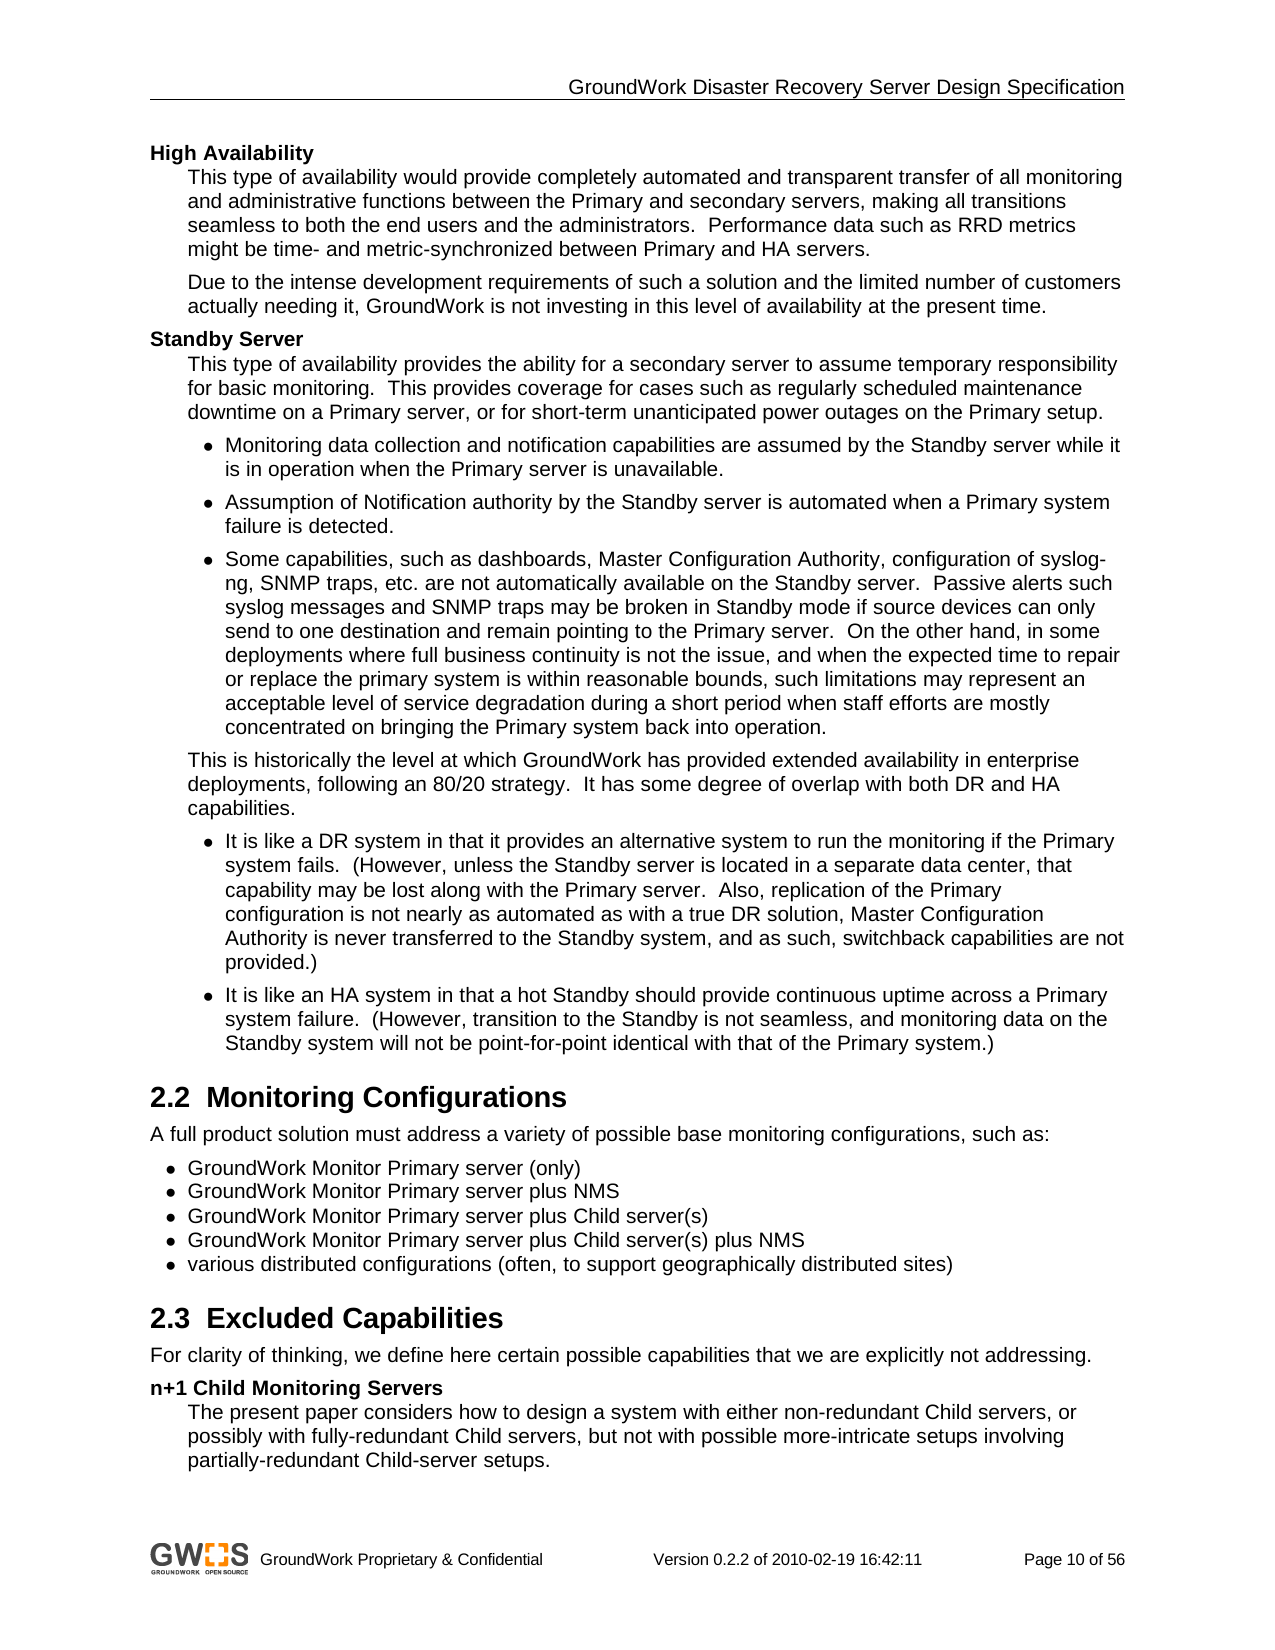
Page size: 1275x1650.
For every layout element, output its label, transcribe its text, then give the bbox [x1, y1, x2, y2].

text Due to the intense development requirements of such a solution and the limited number of customers actually needing it, GroundWork is not investing in this level of availability at the present time. [187, 270, 1125, 318]
picture [150, 1543, 248, 1575]
list GroundWork Monitor Primary server plus NMS [165, 1179, 1125, 1203]
list It is like an HA system in that a hot Standby should provide continuous uptime across a Primary system failure. (However, transition to the Standby is not seamless, and monitoring data on the Standby system will not be point-for-point identical with that of the Primary system.) [202, 983, 1125, 1055]
text This type of availability would provide completely automated and transparent transfer of all monitoring and administrative functions between the Primary and secondary servers, making all transitions seamless to both the end users and the administrators. Performance data such as RRD metrics might be time- and metric-synchronized between Primary and HA servers. [187, 165, 1125, 261]
list GroundWork Monitor Primary server plus Child server(s) plus NMS [165, 1228, 1125, 1252]
text This is historically the level at which GroundWork has provided extended availability in enterprise deployments, following an 80/20 strategy. It has some degree of overlap with both DR and HA capabilities. [187, 748, 1125, 820]
text A full product solution must address a variety of possible base monitoring configurations, such as: [150, 1122, 1125, 1146]
text This type of availability provides the ability for a secondary server to assume temporary responsibility for basic monitoring. This provides coverage for cases such as regularly scheduled maintenance downtime on a Primary server, or for short-term unanticipated power outages on the Primary setup. [187, 351, 1125, 424]
subtitle High Availability [150, 141, 1125, 165]
list It is like a DR system in that it provides an alternative system to run the monitoring if the Primary system fails. (However, unless the Standby server is located in a separate data center, that capability may be lost along with the Primary server. Also, replication of the Primary configuration is not nearly as automated as with a true DR solution, Master Configuration Authority is never transferred to the Standby system, and as such, switchback capabilities are not provided.) [202, 829, 1125, 974]
list GroundWork Monitor Primary server plus Child server(s) [165, 1203, 1125, 1228]
list Assumption of Notification authority by the Standby server is automated when a Primary system failure is detected. [202, 490, 1125, 538]
list various distributed configurations (often, to support geographically distributed sites) [165, 1252, 1125, 1276]
list Monitoring data collection and notification capabilities are assumed by the Standby server while it is in operation when the Primary server is unavailable. [202, 433, 1125, 481]
text The present paper considers how to design a system with either non-redundant Child servers, or possibly with fully-redundant Child servers, but not with possible more-intricate setups involving partially-redundant Child-server setups. [187, 1400, 1125, 1472]
subtitle Excluded Capabilities [150, 1301, 1125, 1334]
subtitle Monitoring Configurations [150, 1080, 1125, 1113]
text For clarity of thinking, we define here certain possible capabilities that we are explicitly not addressing. [150, 1343, 1125, 1367]
list GroundWork Monitor Primary server (only) [165, 1155, 1125, 1179]
subtitle Standby Server [150, 327, 1125, 351]
list Some capabilities, such as dashboards, Master Configuration Authority, configuration of syslog-ng, SNMP traps, etc. are not automatically available on the Standby server. Passive alerts such syslog messages and SNMP traps may be broken in Standby mode if source devices can only send to one destination and remain pointing to the Primary server. On the other hand, in some deployments where full business continuity is not the issue, and when the expected time to repair or replace the primary system is within reasonable bounds, such limitations may represent an acceptable level of service degradation during a short period when staff efforts are mostly concentrated on bringing the Primary system back into operation. [202, 547, 1125, 739]
subtitle n+1 Child Monitoring Servers [150, 1376, 1125, 1400]
